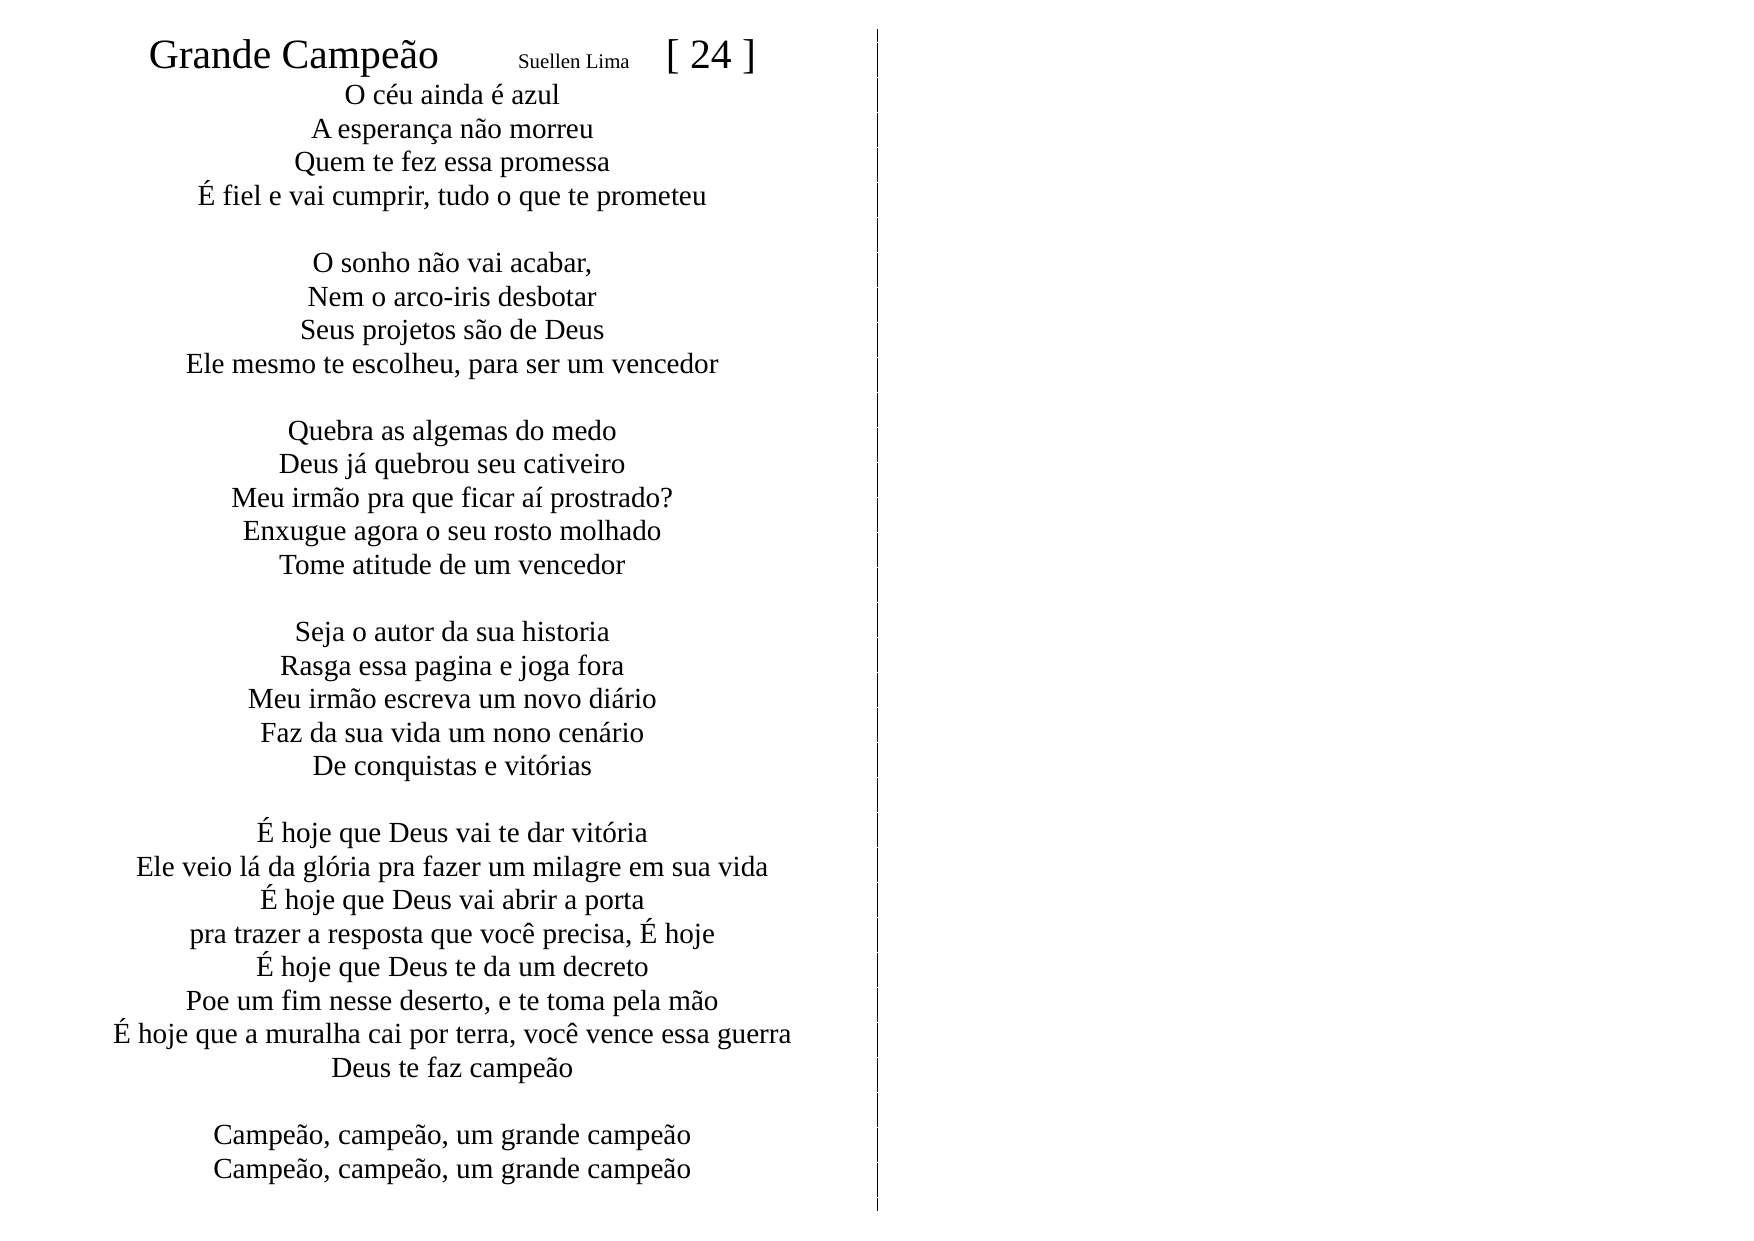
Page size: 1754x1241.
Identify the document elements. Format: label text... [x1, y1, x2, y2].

text Quebra as algemas do medo [29, 413, 875, 446]
text A esperança não morreu [29, 111, 875, 144]
text Seus projetos são de Deus [29, 312, 875, 346]
text Deus já quebrou seu cativeiro [29, 446, 875, 480]
text Faz da sua vida um nono cenário [29, 715, 875, 748]
text Poe um fim nesse deserto, e te toma pela mão [29, 983, 875, 1017]
text De conquistas e vitórias [29, 748, 875, 782]
text É hoje que Deus te da um decreto [29, 949, 875, 983]
text Ele mesmo te escolheu, para ser um vencedor [29, 346, 875, 379]
text É fiel e vai cumprir, tudo o que te prometeu [29, 178, 875, 212]
text Grande Campeão Suellen Lima [ 24 ] [29, 29, 875, 77]
text Tome atitude de um vencedor [29, 547, 875, 581]
text Ele veio lá da glória pra fazer um milagre em sua vida [29, 849, 875, 882]
text Rasga essa pagina e joga fora [29, 648, 875, 681]
text pra trazer a resposta que você precisa, É hoje [29, 916, 875, 949]
text Seja o autor da sua historia [29, 614, 875, 648]
text É hoje que Deus vai abrir a porta [29, 882, 875, 916]
text Deus te faz campeão [29, 1050, 875, 1084]
text Campeão, campeão, um grande campeão [29, 1151, 875, 1184]
text Campeão, campeão, um grande campeão [29, 1117, 875, 1151]
text Meu irmão escreva um novo diário [29, 681, 875, 715]
text Enxugue agora o seu rosto molhado [29, 513, 875, 547]
text Quem te fez essa promessa [29, 144, 875, 178]
text Meu irmão pra que ficar aí prostrado? [29, 480, 875, 513]
text Nem o arco-iris desbotar [29, 279, 875, 312]
text O céu ainda é azul [29, 77, 875, 111]
text É hoje que a muralha cai por terra, você vence essa guerra [29, 1017, 875, 1050]
text É hoje que Deus vai te dar vitória [29, 815, 875, 849]
text O sonho não vai acabar, [29, 245, 875, 279]
